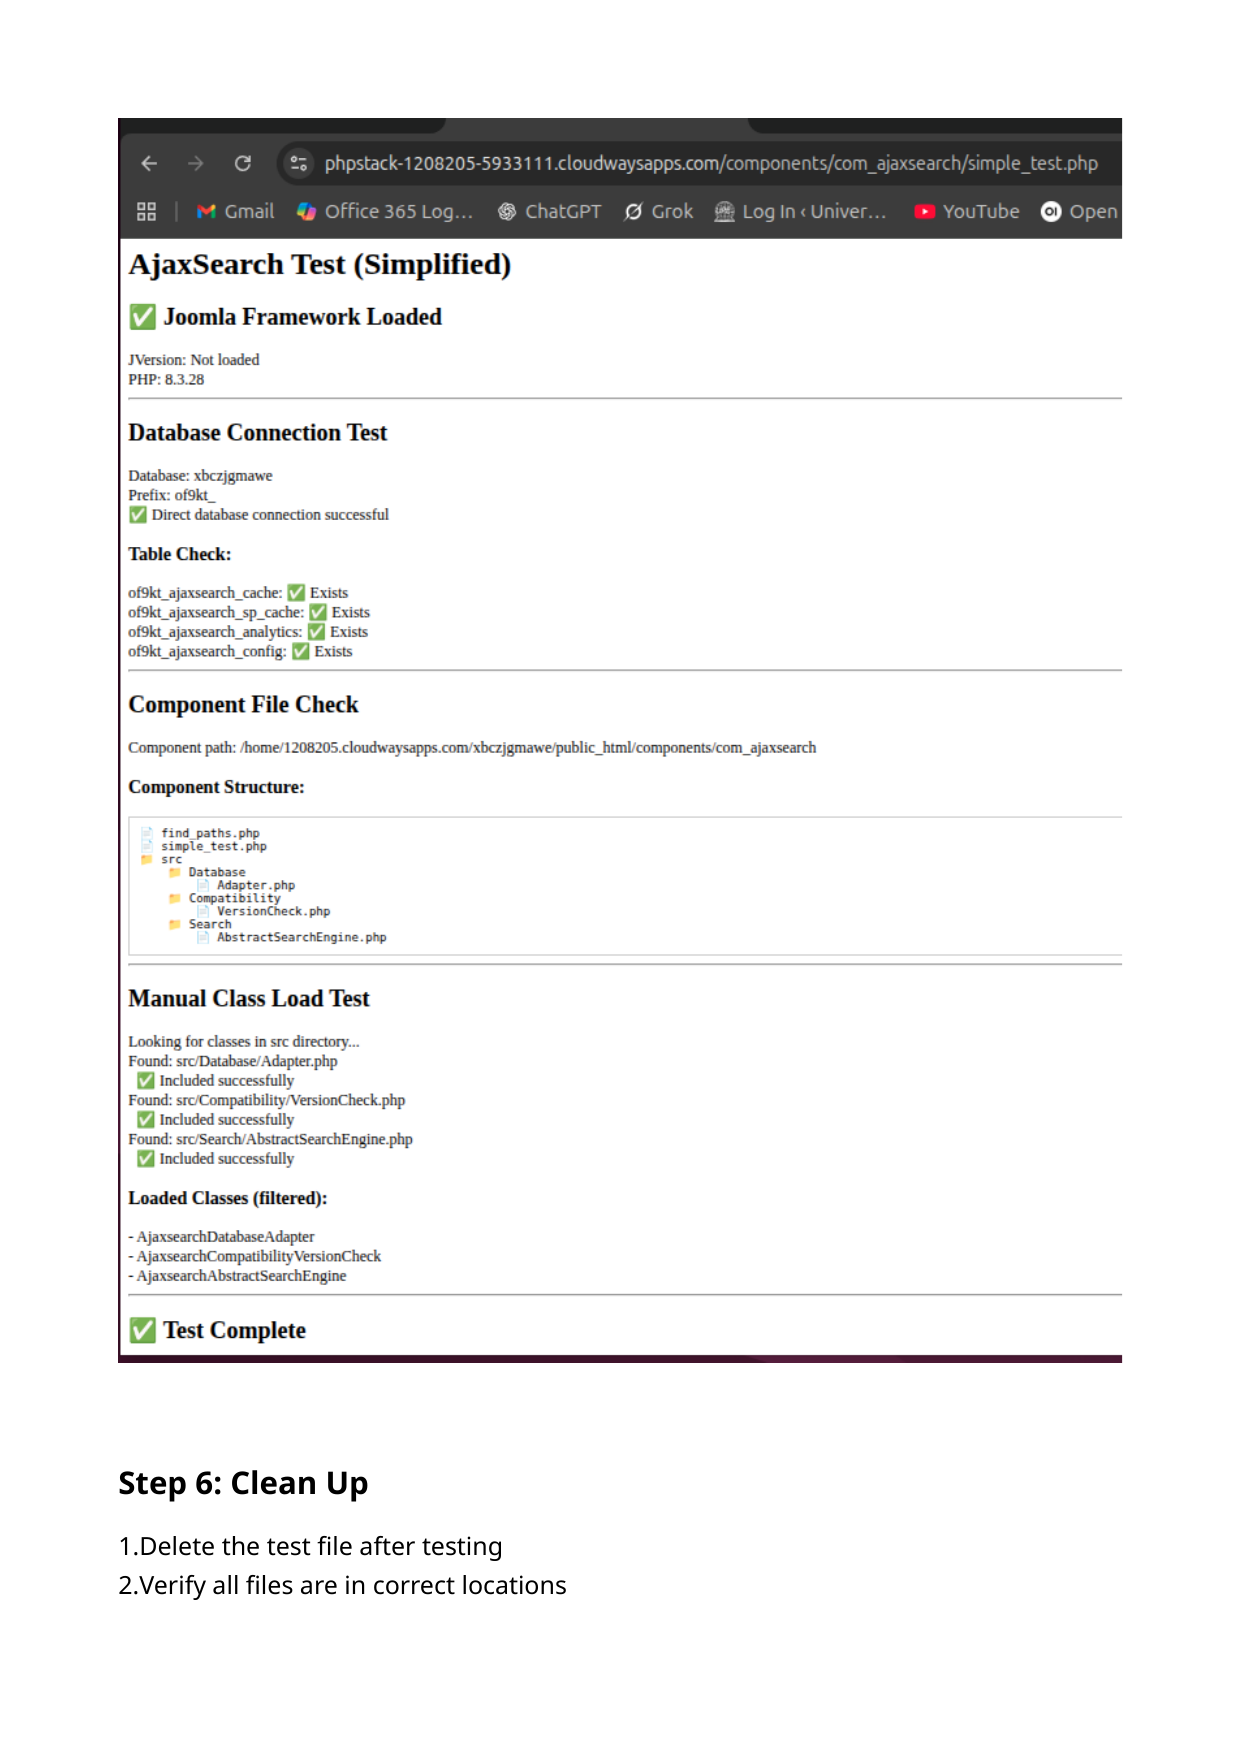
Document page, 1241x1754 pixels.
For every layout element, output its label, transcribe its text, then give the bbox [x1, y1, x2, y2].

list Delete the test file after testing [118, 1529, 1122, 1563]
list Verify all files are in correct locations [118, 1568, 1122, 1602]
subtitle Step 6: Clean Up [118, 1457, 1122, 1504]
picture [118, 118, 1123, 1363]
